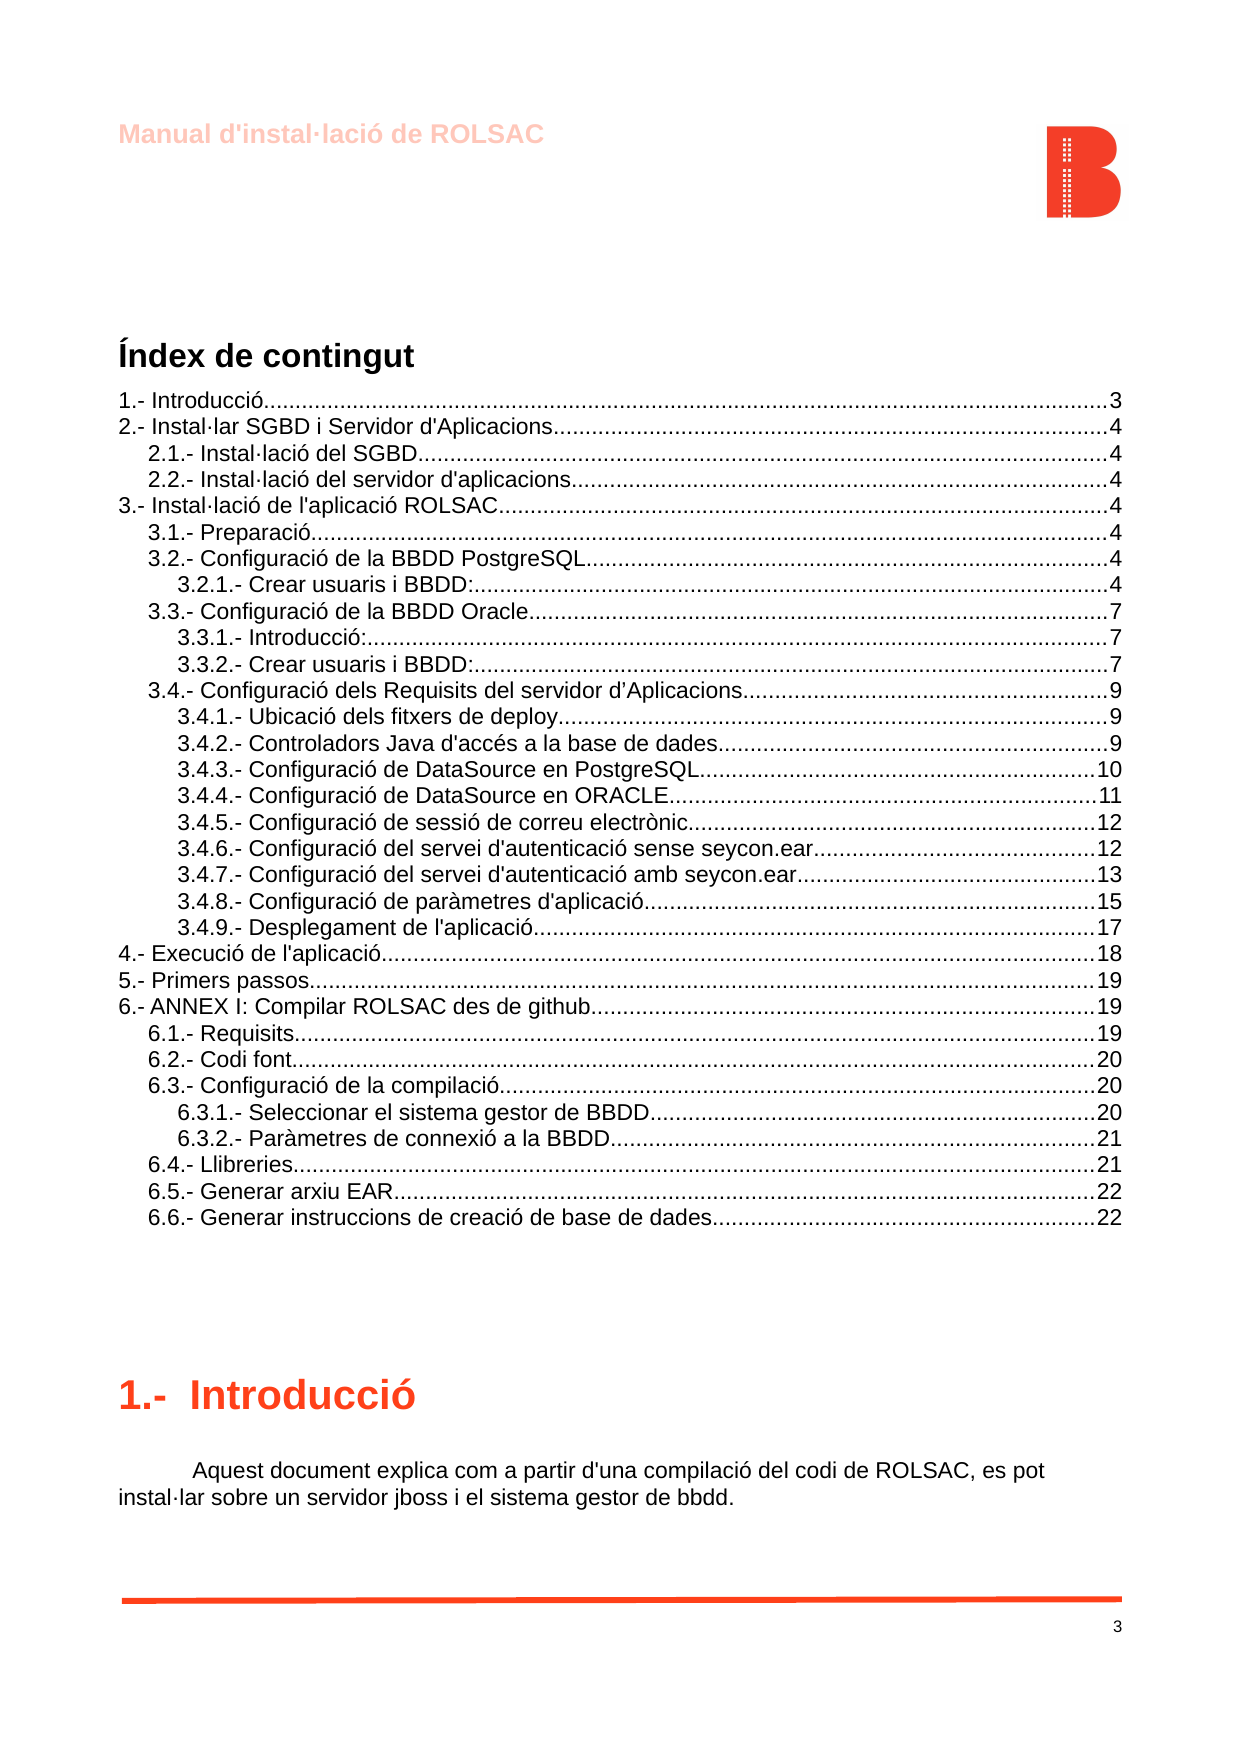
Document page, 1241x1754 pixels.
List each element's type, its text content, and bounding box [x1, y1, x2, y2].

text 3.4.8.- Configuració de paràmetres d'aplicació 15 [177, 888, 1122, 914]
text 3.4.6.- Configuració del servei d'autenticació sense seycon.ear 12 [177, 835, 1122, 861]
text 3.3.- Configuració de la BBDD Oracle 7 [148, 598, 1122, 624]
text 2.- Instal·lar SGBD i Servidor d'Aplicacions 4 [118, 413, 1122, 440]
text 6.3.1.- Seleccionar el sistema gestor de BBDD 20 [177, 1098, 1122, 1125]
text 3.4.- Configuració dels Requisits del servidor d’Aplicacions 9 [148, 677, 1122, 703]
text 3.2.- Configuració de la BBDD PostgreSQL 4 [148, 545, 1122, 571]
picture [1036, 124, 1130, 221]
text 6.4.- Llibreries 21 [148, 1151, 1122, 1178]
text Aquest document explica com a partir d'una compilació del codi de ROLSAC, es pot instal·lar sobre un servidor jboss i el sistema gestor de bbdd. [118, 1457, 1122, 1510]
text 2.2.- Instal·lació del servidor d'aplicacions 4 [148, 466, 1122, 492]
subtitle Índex de contingut [118, 336, 1122, 374]
text 3.- Instal·lació de l'aplicació ROLSAC 4 [118, 492, 1122, 519]
text 3.3.2.- Crear usuaris i BBDD: 7 [177, 651, 1122, 677]
text 6.5.- Generar arxiu EAR 22 [148, 1178, 1122, 1204]
text 3.1.- Preparació 4 [148, 519, 1122, 545]
text 4.- Execució de l'aplicació 18 [118, 940, 1122, 967]
text 3.2.1.- Crear usuaris i BBDD: 4 [177, 571, 1122, 598]
text 3.4.7.- Configuració del servei d'autenticació amb seycon.ear 13 [177, 861, 1122, 888]
text 6.3.- Configuració de la compilació 20 [148, 1072, 1122, 1098]
text 3.4.2.- Controladors Java d'accés a la base de dades 9 [177, 729, 1122, 756]
text 6.3.2.- Paràmetres de connexió a la BBDD 21 [177, 1125, 1122, 1151]
text 6.2.- Codi font 20 [148, 1046, 1122, 1072]
text 5.- Primers passos 19 [118, 967, 1122, 993]
text 3.4.4.- Configuració de DataSource en ORACLE 11 [177, 782, 1122, 809]
text 1.- Introducció 3 [118, 387, 1122, 413]
text 3.4.1.- Ubicació dels fitxers de deploy 9 [177, 703, 1122, 729]
text 3.3.1.- Introducció: 7 [177, 624, 1122, 651]
text 3.4.5.- Configuració de sessió de correu electrònic 12 [177, 809, 1122, 835]
text 2.1.- Instal·lació del SGBD 4 [148, 440, 1122, 466]
subtitle Introducció [118, 1371, 1122, 1418]
text 6.6.- Generar instruccions de creació de base de dades 22 [148, 1204, 1122, 1230]
text 3.4.3.- Configuració de DataSource en PostgreSQL 10 [177, 756, 1122, 782]
text 3.4.9.- Desplegament de l'aplicació 17 [177, 914, 1122, 940]
text 6.- ANNEX I: Compilar ROLSAC des de github 19 [118, 993, 1122, 1019]
text 6.1.- Requisits 19 [148, 1019, 1122, 1046]
